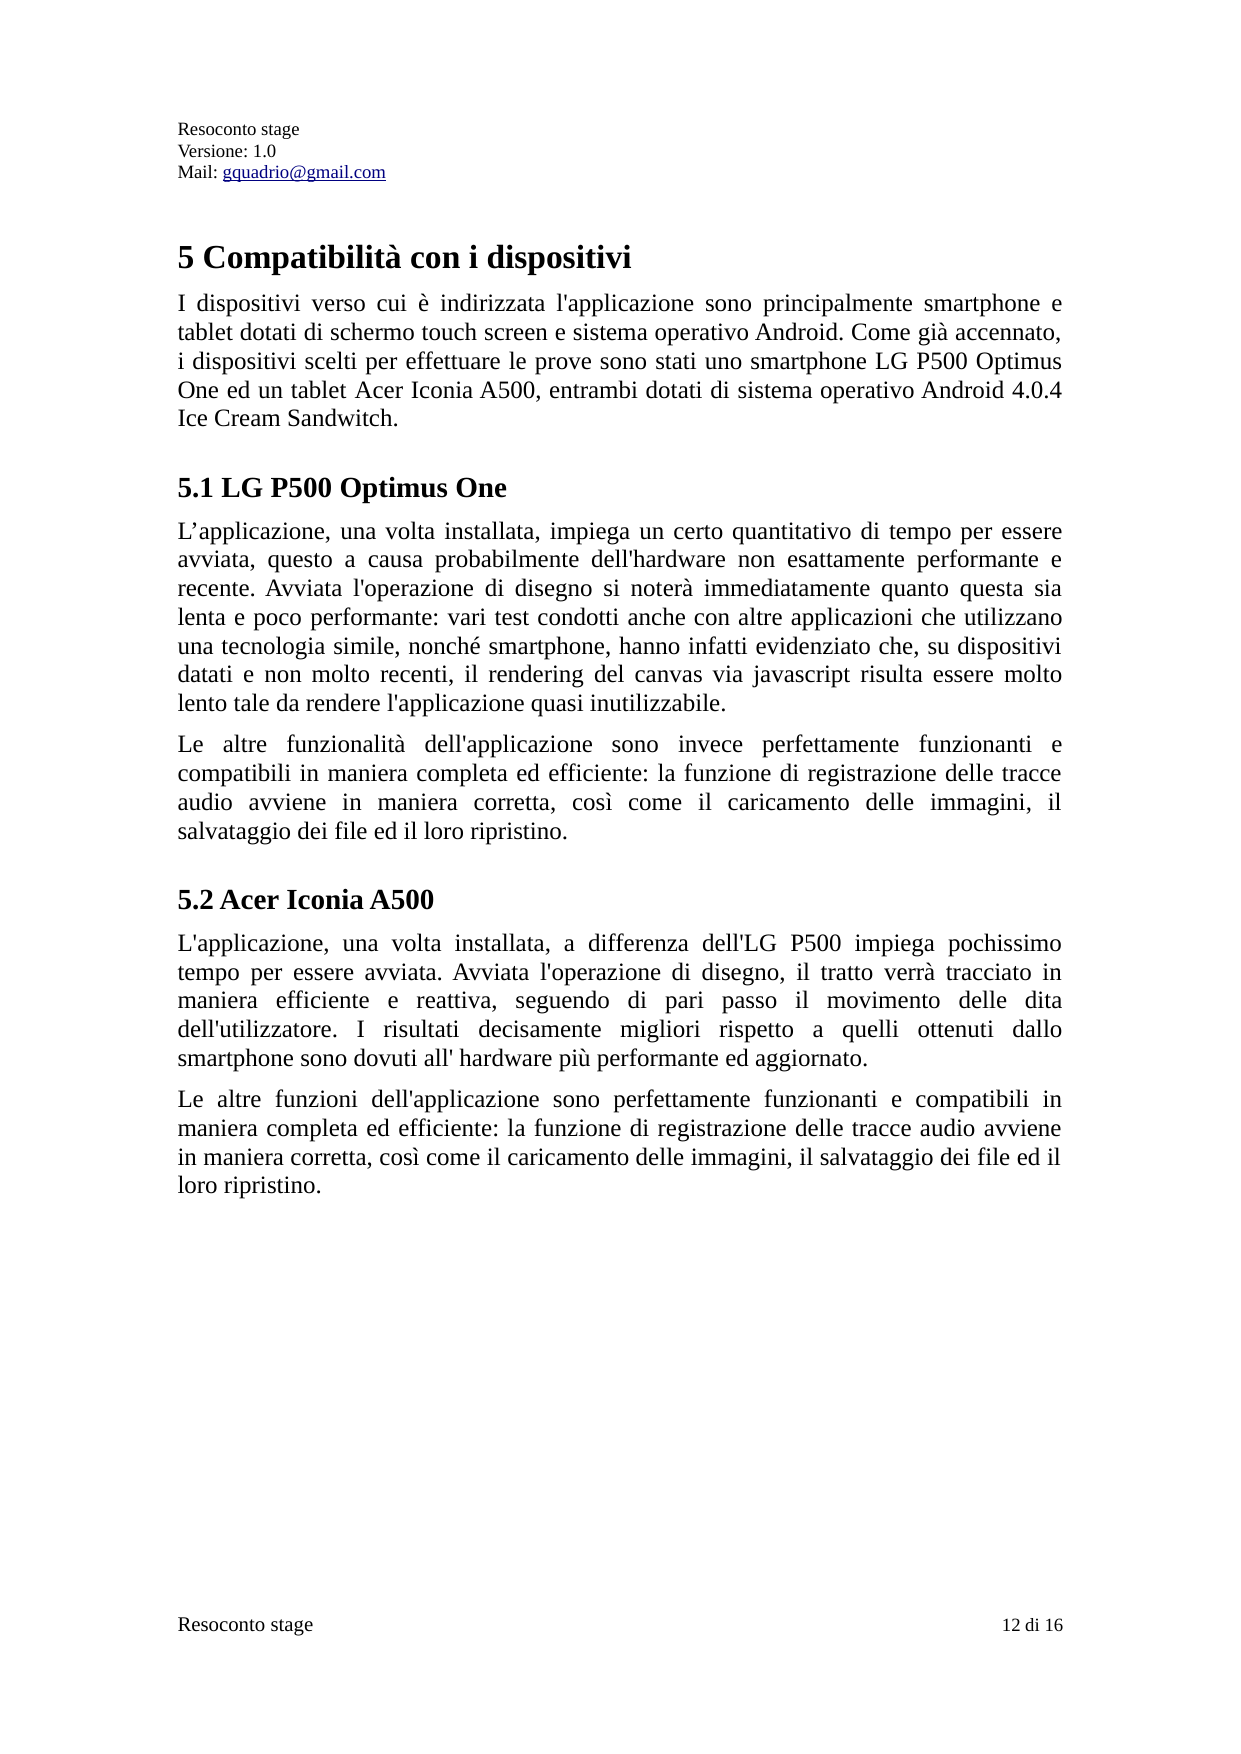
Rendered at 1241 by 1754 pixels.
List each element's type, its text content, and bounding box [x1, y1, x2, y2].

subtitle 5 Compatibilità con i dispositivi [177, 237, 1063, 276]
text L'applicazione, una volta installata, a differenza dell'LG P500 impiega pochissimo tempo per essere avviata. Avviata l'operazione di disegno, il tratto verrà tracciato in maniera efficiente e reattiva, seguendo di pari passo il movimento delle dita dell'utilizzatore. I risultati decisamente migliori rispetto a quelli ottenuti dallo smartphone sono dovuti all' hardware più performante ed aggiornato. [177, 928, 1063, 1072]
text I dispositivi verso cui è indirizzata l'applicazione sono principalmente smartphone e tablet dotati di schermo touch screen e sistema operativo Android. Come già accennato, i dispositivi scelti per effettuare le prove sono stati uno smartphone LG P500 Optimus One ed un tablet Acer Iconia A500, entrambi dotati di sistema operativo Android 4.0.4 Ice Cream Sandwitch. [177, 288, 1063, 432]
text Le altre funzionalità dell'applicazione sono invece perfettamente funzionanti e compatibili in maniera completa ed efficiente: la funzione di registrazione delle tracce audio avviene in maniera corretta, così come il caricamento delle immagini, il salvataggio dei file ed il loro ripristino. [177, 729, 1063, 844]
text Le altre funzioni dell'applicazione sono perfettamente funzionanti e compatibili in maniera completa ed efficiente: la funzione di registrazione delle tracce audio avviene in maniera corretta, così come il caricamento delle immagini, il salvataggio dei file ed il loro ripristino. [177, 1084, 1063, 1199]
text L’applicazione, una volta installata, impiega un certo quantitativo di tempo per essere avviata, questo a causa probabilmente dell'hardware non esattamente performante e recente. Avviata l'operazione di disegno si noterà immediatamente quanto questa sia lenta e poco performante: vari test condotti anche con altre applicazioni che utilizzano una tecnologia simile, nonché smartphone, hanno infatti evidenziato che, su dispositivi datati e non molto recenti, il rendering del canvas via javascript risulta essere molto lento tale da rendere l'applicazione quasi inutilizzabile. [177, 516, 1063, 717]
subtitle 5.1 LG P500 Optimus One [177, 470, 1063, 503]
subtitle 5.2 Acer Iconia A500 [177, 882, 1063, 916]
